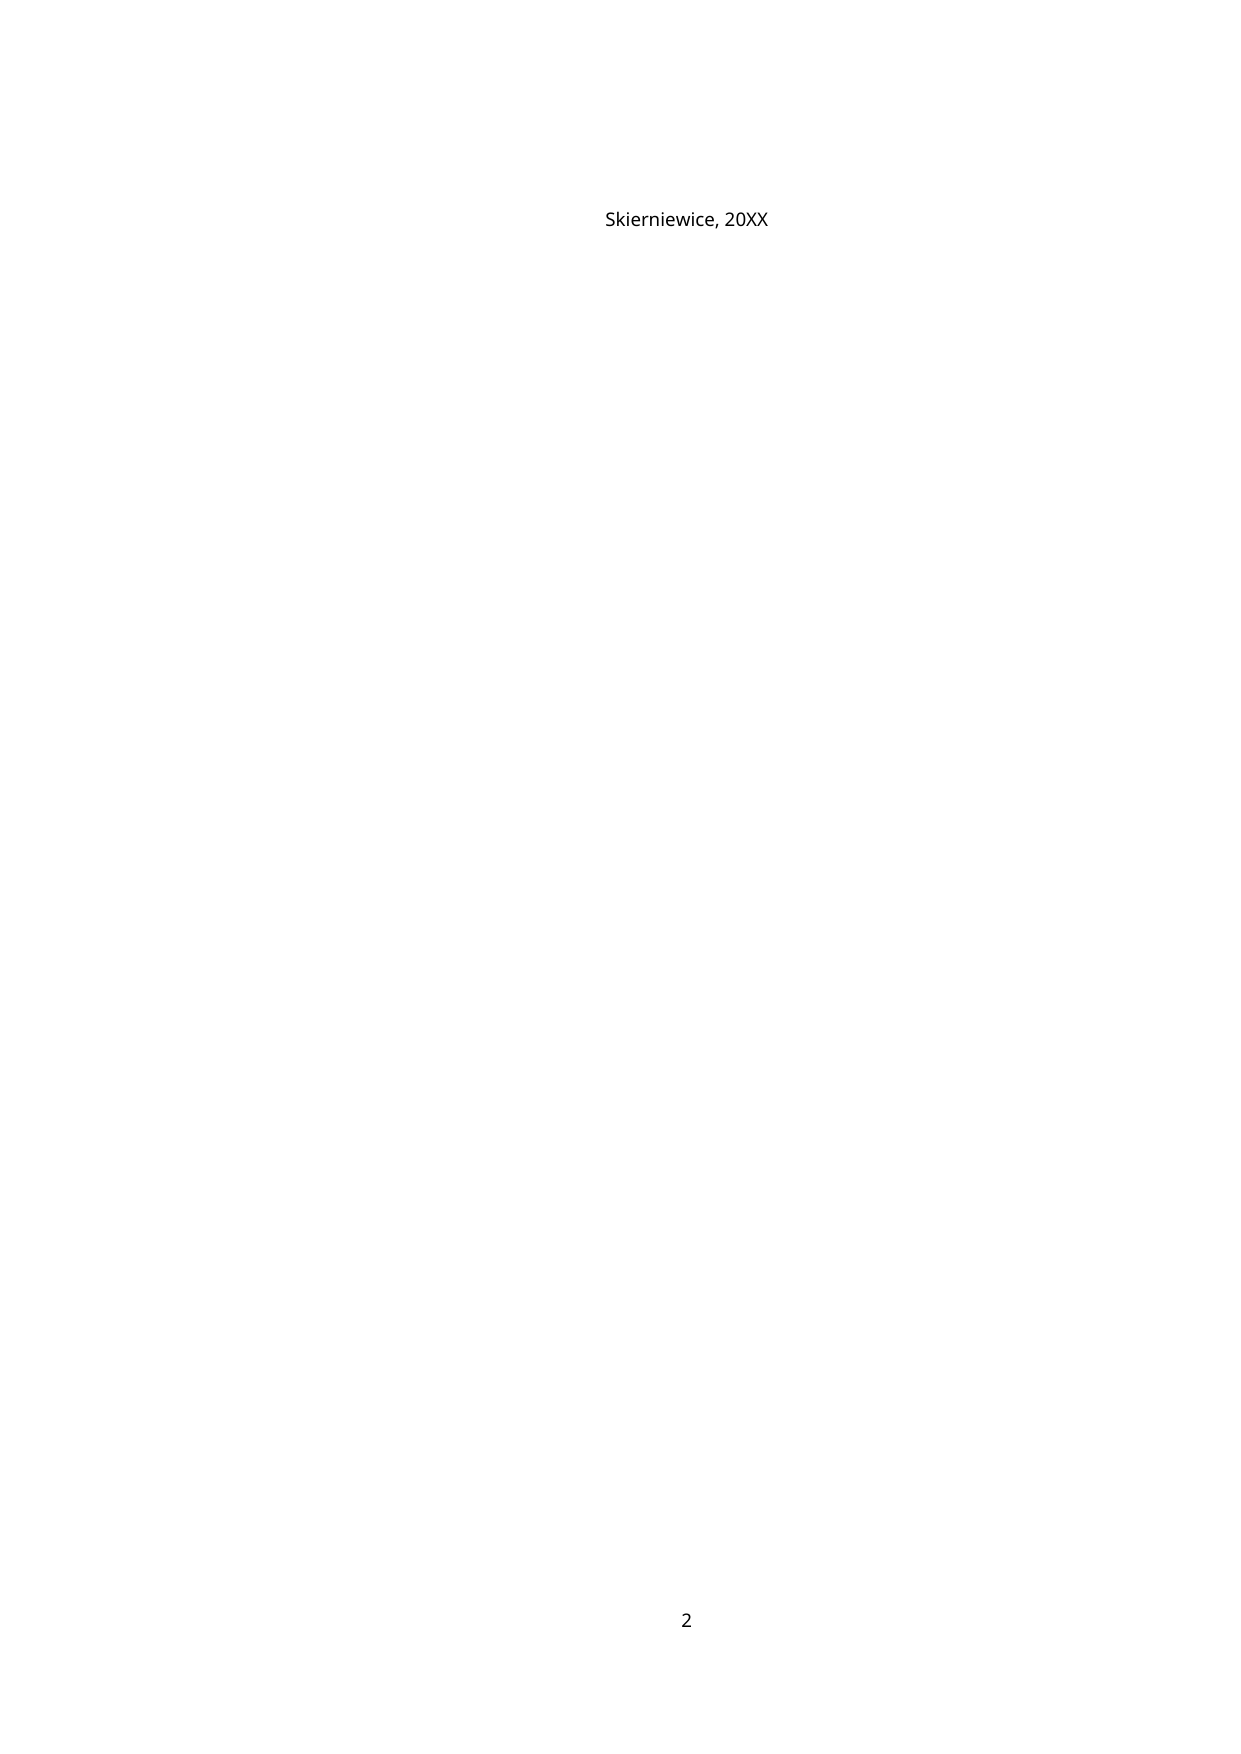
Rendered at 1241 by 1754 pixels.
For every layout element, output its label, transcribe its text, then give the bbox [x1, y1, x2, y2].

text Skierniewice, 20XX [207, 206, 1092, 232]
